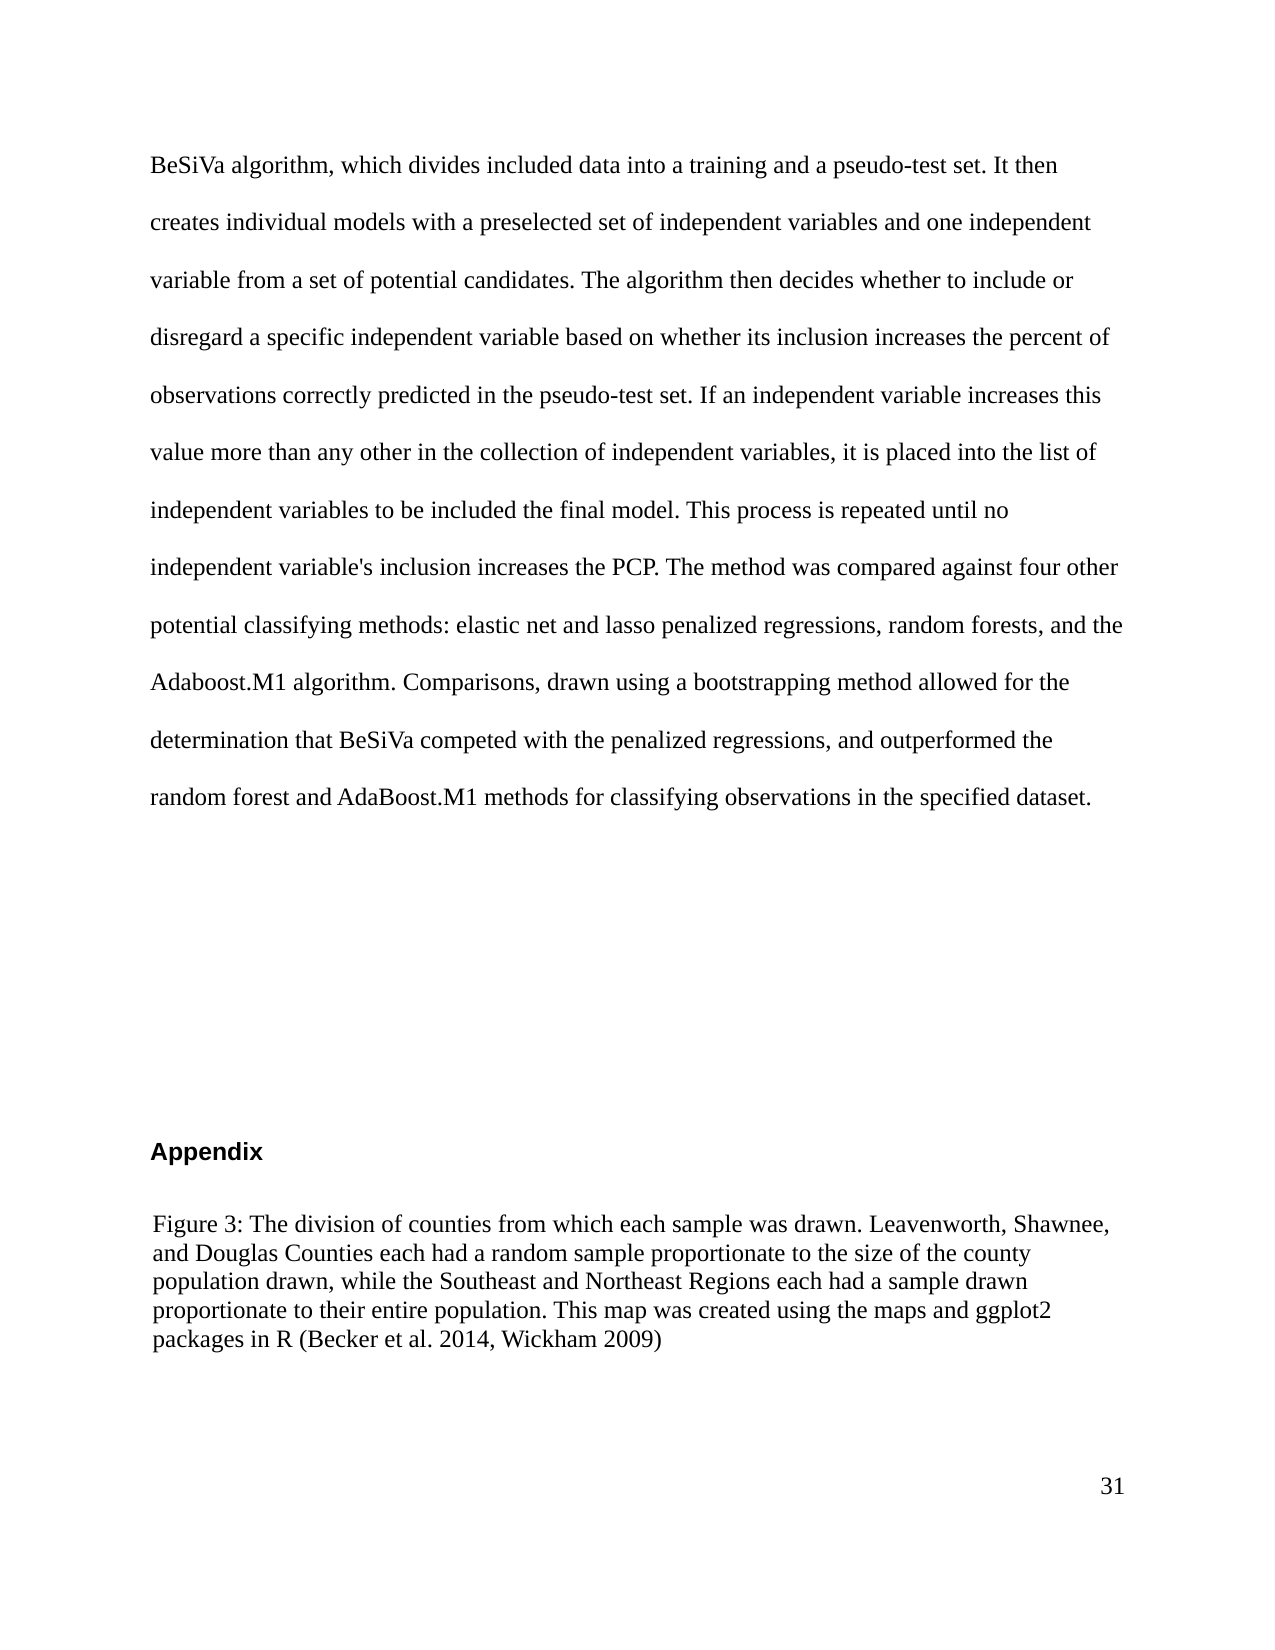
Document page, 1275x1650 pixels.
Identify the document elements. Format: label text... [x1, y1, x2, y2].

subtitle Appendix [150, 1137, 1125, 1165]
text BeSiVa algorithm, which divides included data into a training and a pseudo-test set. It then creates individual models with a preselected set of independent variables and one independent variable from a set of potential candidates. The algorithm then decides whether to include or disregard a specific independent variable based on whether its inclusion increases the percent of observations correctly predicted in the pseudo-test set. If an independent variable increases this value more than any other in the collection of independent variables, it is placed into the list of independent variables to be included the final model. This process is repeated until no independent variable's inclusion increases the PCP. The method was compared against four other potential classifying methods: elastic net and lasso penalized regressions, random forests, and the Adaboost.M1 algorithm. Comparisons, drawn using a bootstrapping method allowed for the determination that BeSiVa competed with the penalized regressions, and outperformed the random forest and AdaBoost.M1 methods for classifying observations in the specified dataset. [150, 150, 1125, 811]
